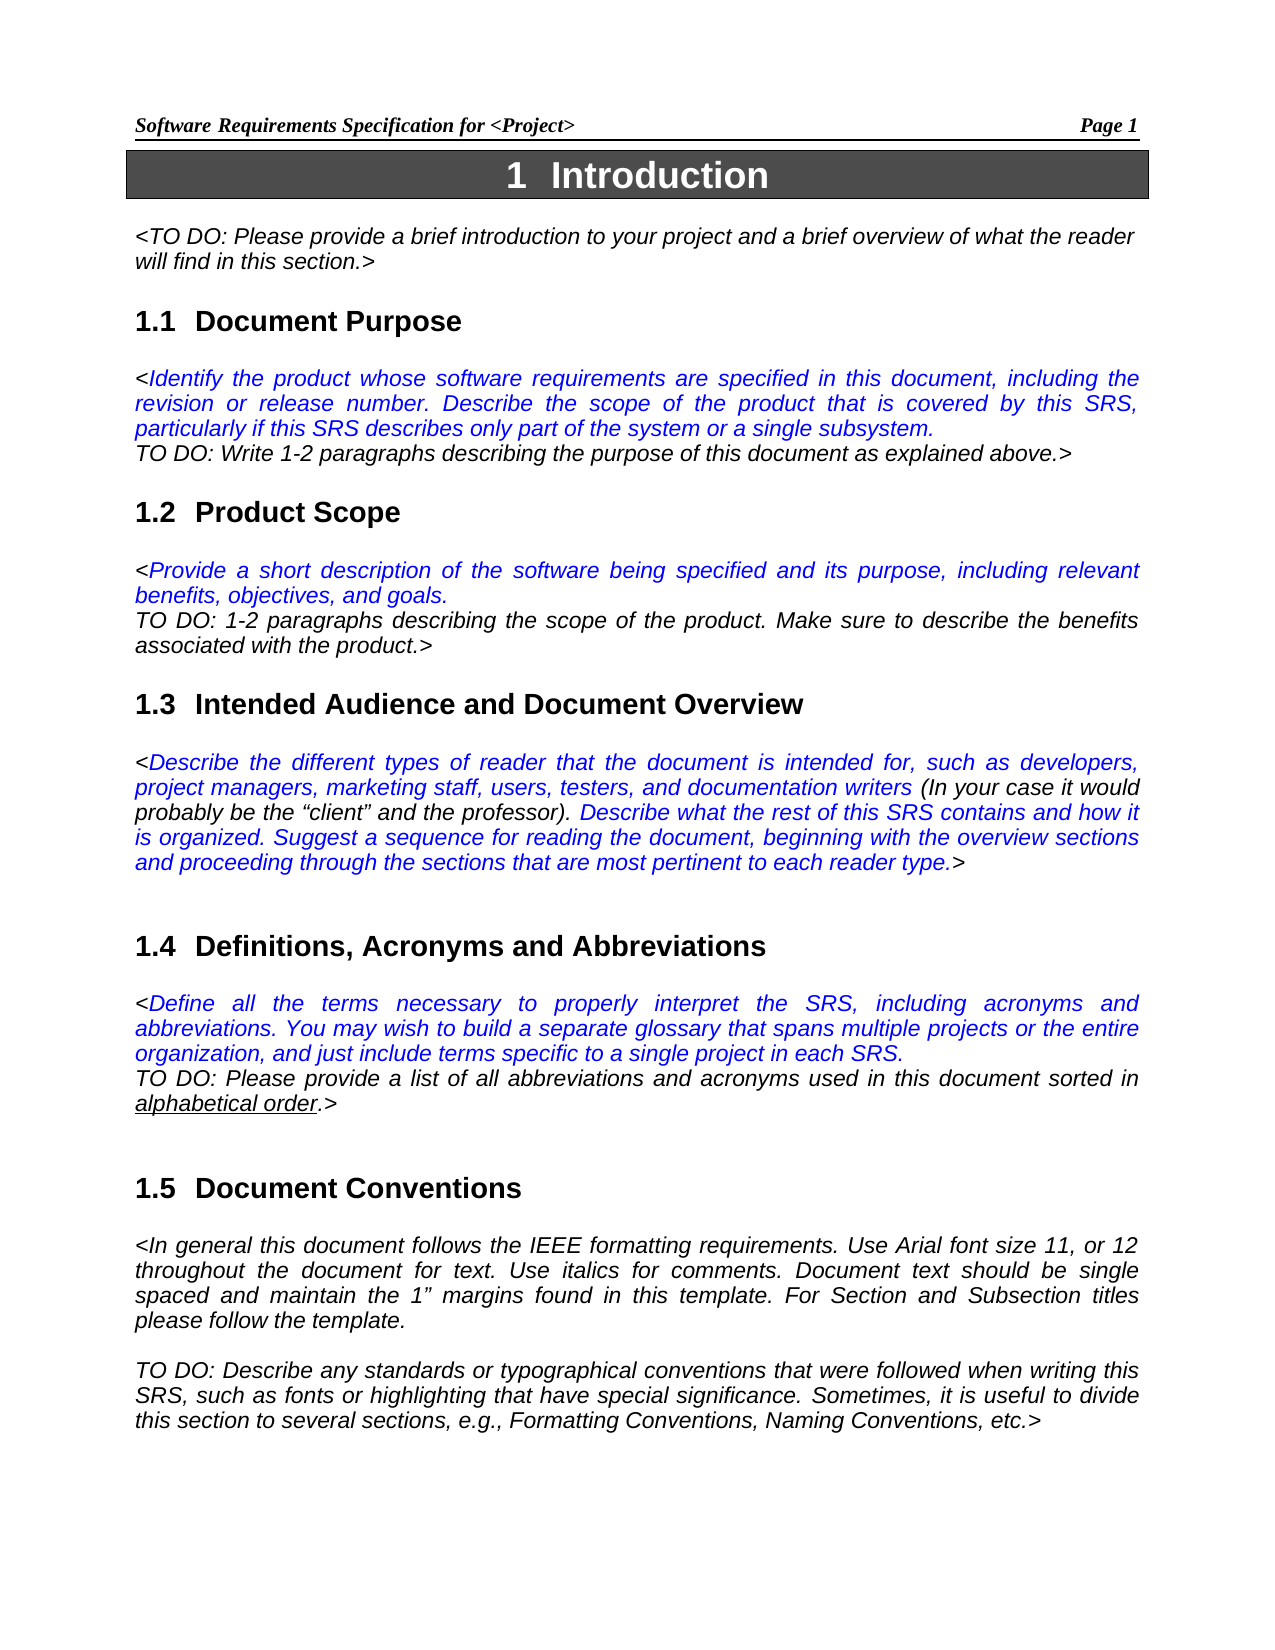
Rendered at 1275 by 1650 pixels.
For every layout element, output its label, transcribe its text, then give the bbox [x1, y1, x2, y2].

text <TO DO: Please provide a brief introduction to your project and a brief overview of what the reader will find in this section.> [135, 224, 1140, 274]
text <Identify the product whose software requirements are specified in this document, including the revision or release number. Describe the scope of the product that is covered by this SRS, particularly if this SRS describes only part of the system or a single subsystem. [135, 366, 1140, 441]
subtitle Document Purpose [135, 303, 1140, 337]
subtitle Document Conventions [135, 1171, 1140, 1204]
subtitle Introduction [127, 151, 1148, 198]
subtitle Definitions, Acronyms and Abbreviations [135, 929, 1140, 963]
text <In general this document follows the IEEE formatting requirements. Use Arial font size 11, or 12 throughout the document for text. Use italics for comments. Document text should be single spaced and maintain the 1” margins found in this template. For Section and Subsection titles please follow the template. [135, 1234, 1140, 1334]
text TO DO: Please provide a list of all abbreviations and acronyms used in this document sorted in alphabetical order.> [135, 1067, 1140, 1117]
text <Provide a short description of the software being specified and its purpose, including relevant benefits, objectives, and goals. [135, 558, 1140, 608]
text <Describe the different types of reader that the document is intended for, such as developers, project managers, marketing staff, users, testers, and documentation writers (In your case it would probably be the “client” and the professor). Describe what the rest of this SRS contains and how it is organized. Suggest a sequence for reading the document, beginning with the overview sections and proceeding through the sections that are most pertinent to each reader type.> [135, 750, 1140, 875]
text TO DO: 1-2 paragraphs describing the scope of the product. Make sure to describe the benefits associated with the product.> [135, 608, 1140, 658]
text TO DO: Describe any standards or typographical conventions that were followed when writing this SRS, such as fonts or highlighting that have special significance. Sometimes, it is useful to divide this section to several sections, e.g., Formatting Conventions, Naming Conventions, etc.> [135, 1359, 1140, 1434]
text <Define all the terms necessary to properly interpret the SRS, including acronyms and abbreviations. You may wish to build a separate glossary that spans multiple projects or the entire organization, and just include terms specific to a single project in each SRS. [135, 992, 1140, 1067]
subtitle Product Scope [135, 495, 1140, 529]
subtitle Intended Audience and Document Overview [135, 687, 1140, 721]
text TO DO: Write 1-2 paragraphs describing the purpose of this document as explained above.> [135, 441, 1140, 466]
